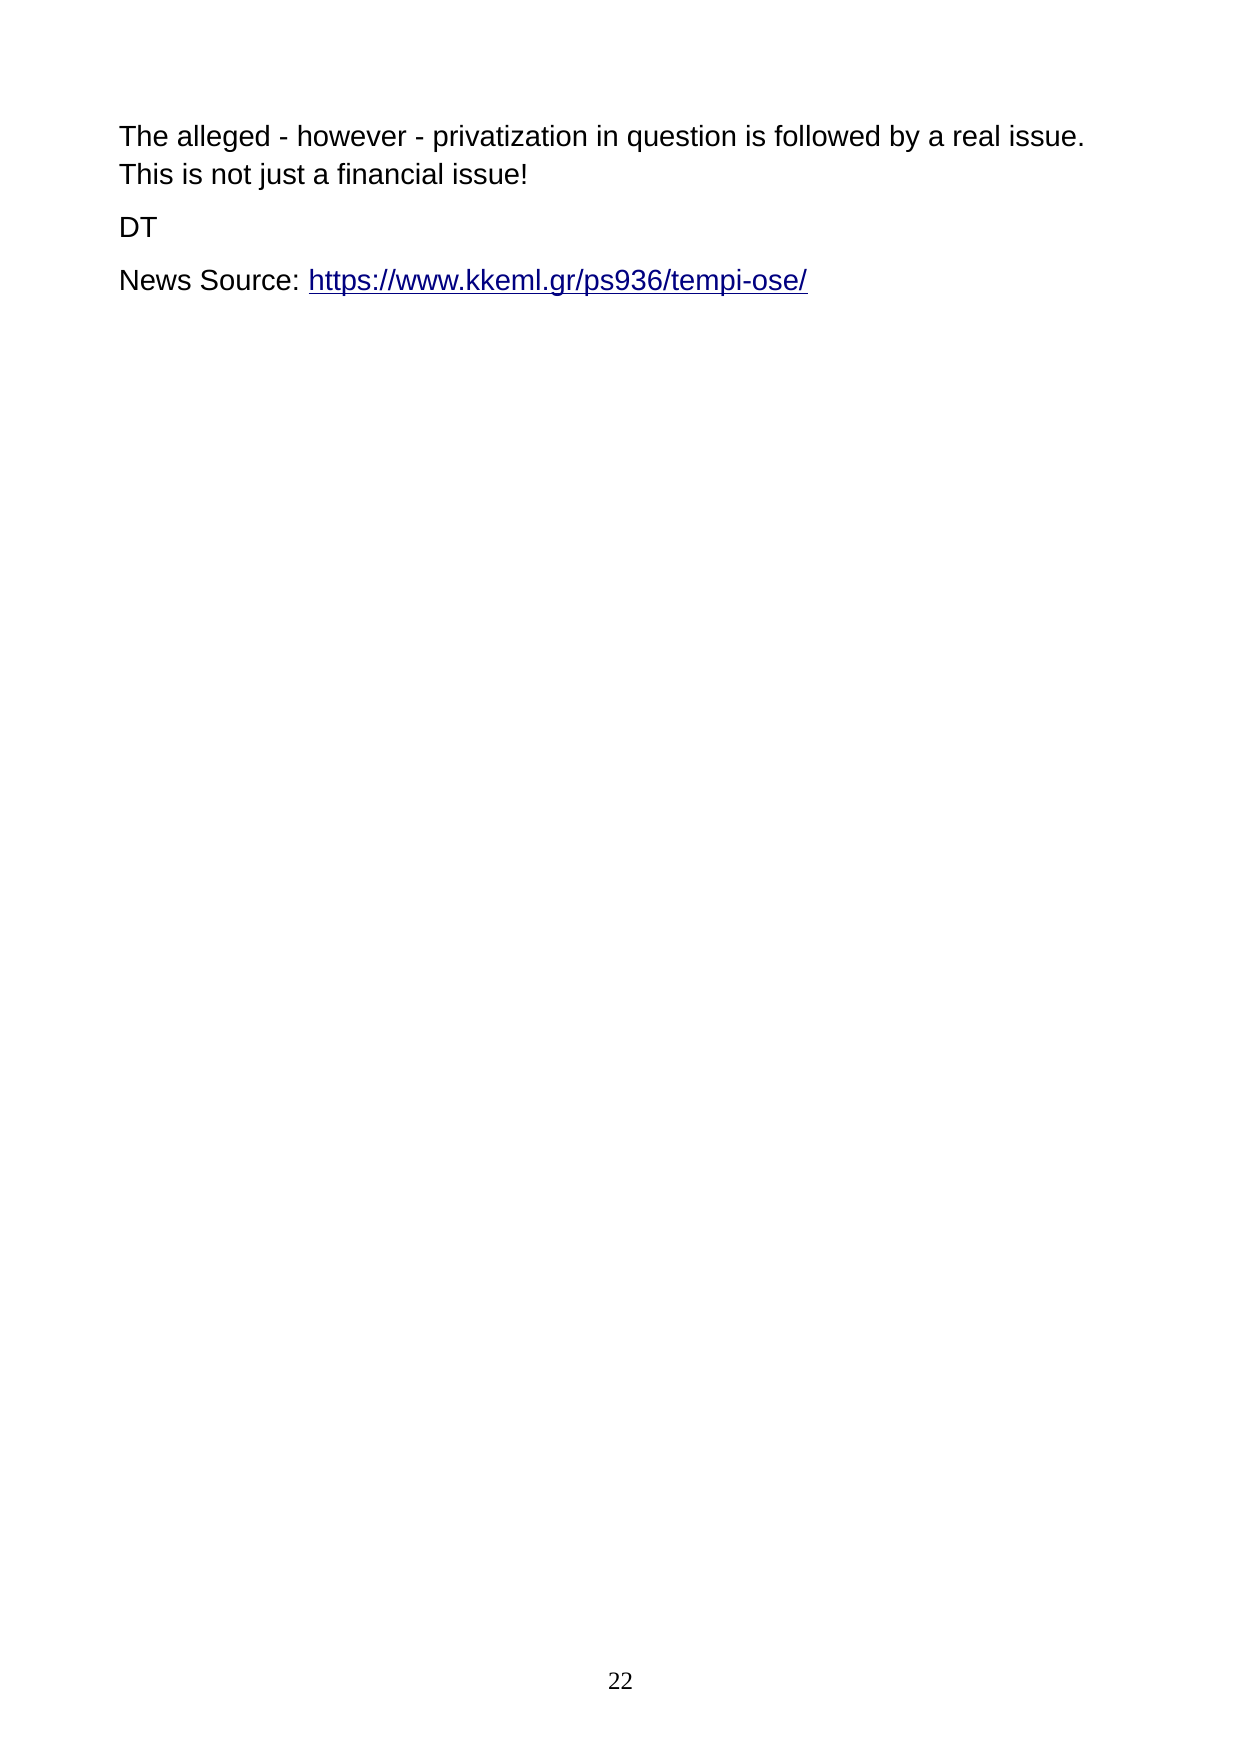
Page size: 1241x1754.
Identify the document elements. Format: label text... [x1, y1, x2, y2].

text News Source: https://www.kkeml.gr/ps936/tempi-ose/ [118, 263, 1122, 297]
text DT [118, 210, 1122, 244]
text The alleged - however - privatization in question is followed by a real issue. This is not just a financial issue! [118, 118, 1122, 191]
